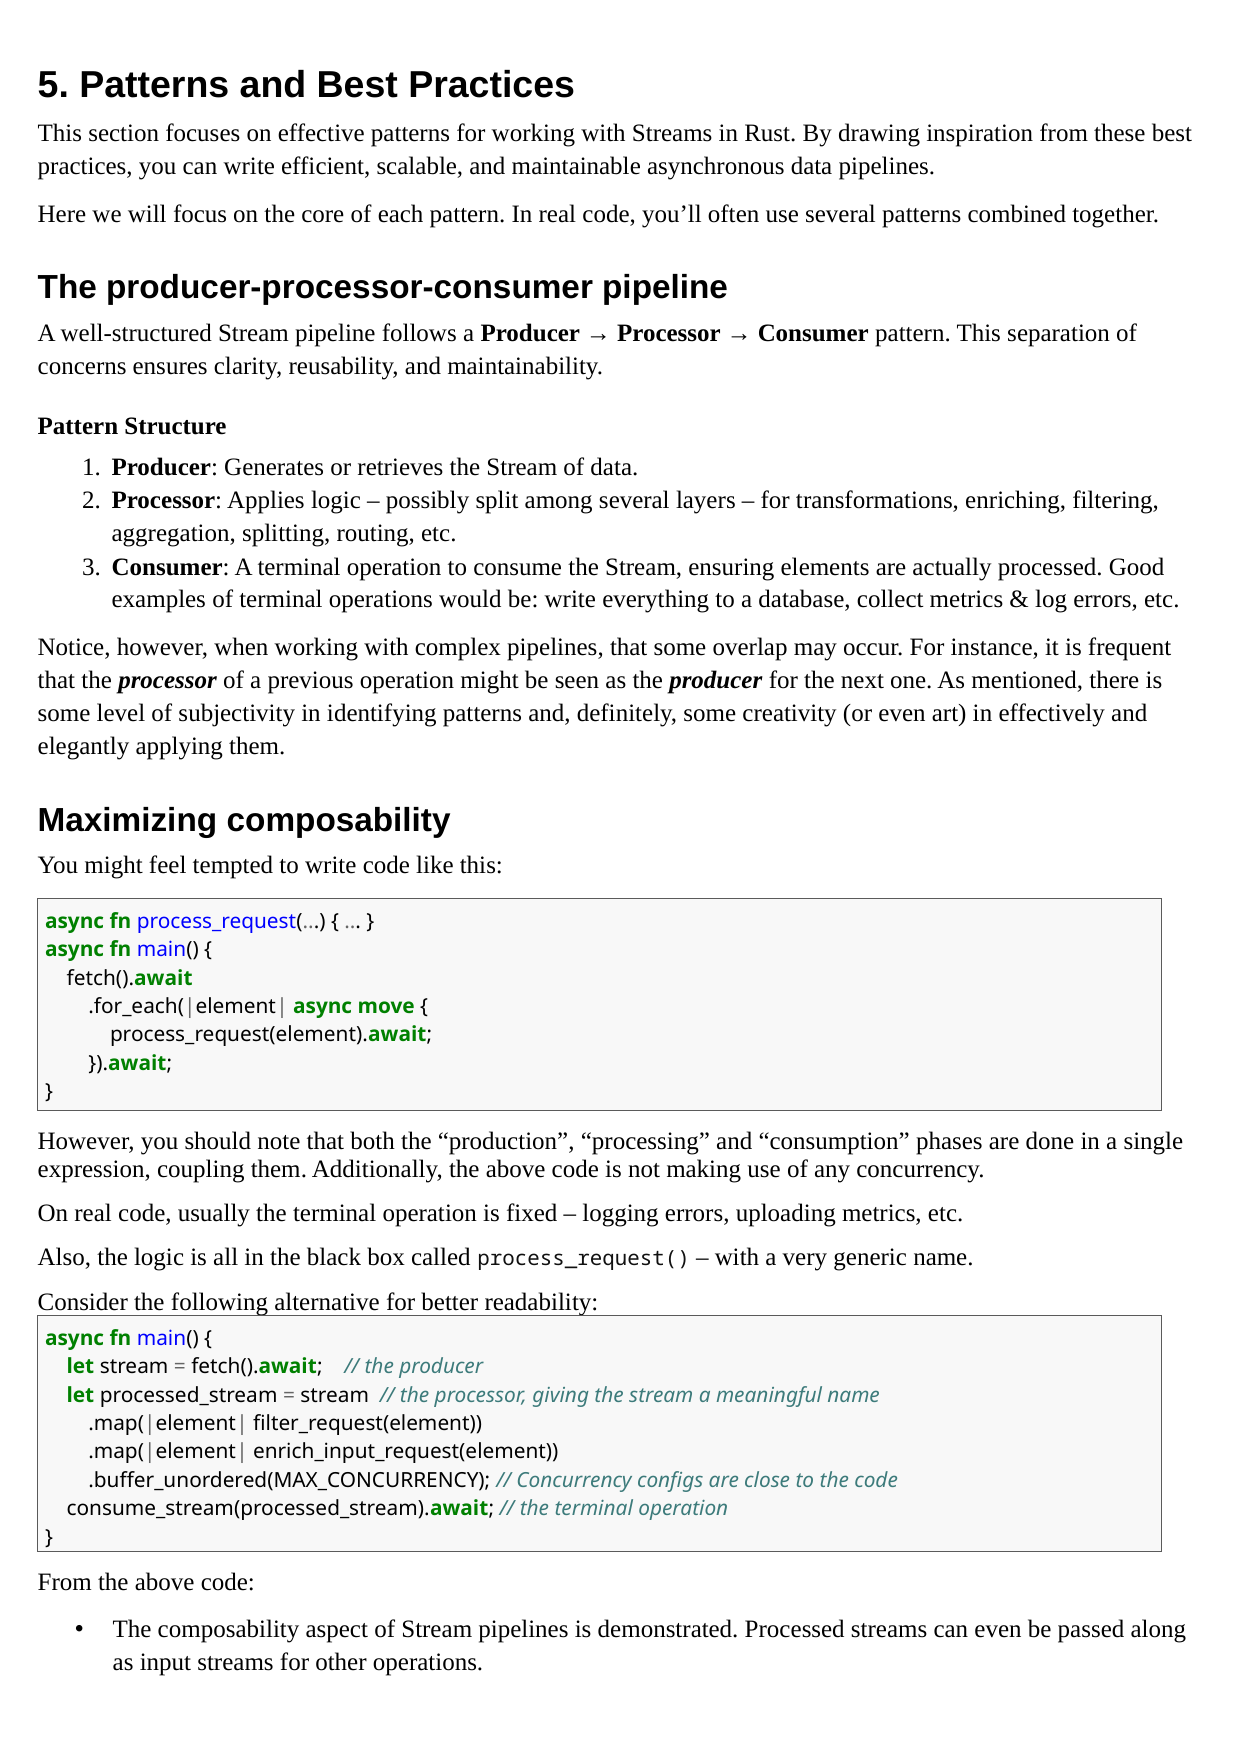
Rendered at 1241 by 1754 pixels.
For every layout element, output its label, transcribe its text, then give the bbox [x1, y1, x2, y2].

text A well-structured Stream pipeline follows a Producer → Processor → Consumer pattern. This separation of concerns ensures clarity, reusability, and maintainability. [37, 318, 1203, 380]
text On real code, usually the terminal operation is fixed – logging errors, uploading metrics, etc. [37, 1198, 1203, 1227]
list Producer: Generates or retrieves the Stream of data. [82, 452, 1203, 481]
list Processor: Applies logic – possibly split among several layers – for transformations, enriching, filtering, aggregation, splitting, routing, etc. [82, 486, 1203, 547]
subtitle 5. Patterns and Best Practices [37, 62, 1203, 106]
text You might feel tempted to write code like this: [37, 851, 1203, 879]
text From the above code: [37, 1567, 1203, 1595]
text Notice, however, when working with complex pipelines, that some overlap may occur. For instance, it is frequent that the processor of a previous operation might be seen as the producer for the next one. As mentioned, there is some level of subjectivity in identifying patterns and, definitely, some creativity (or even art) in effectively and elegantly applying them. [37, 632, 1203, 760]
list Consumer: A terminal operation to consume the Stream, ensuring elements are actually processed. Good examples of terminal operations would be: write everything to a database, collect metrics & log errors, etc. [82, 552, 1203, 613]
subtitle The producer-processor-consumer pipeline [37, 267, 1203, 306]
list The composability aspect of Stream pipelines is demonstrated. Processed streams can even be passed along as input streams for other operations. [75, 1614, 1203, 1676]
text Also, the logic is all in the black box called process_request() – with a very generic name. [37, 1242, 1203, 1272]
subtitle Pattern Structure [37, 411, 1203, 440]
text Here we will focus on the core of each pattern. In real code, you’ll often use several patterns combined together. [37, 199, 1203, 227]
subtitle Maximizing composability [37, 800, 1203, 838]
text This section focuses on effective patterns for working with Streams in Rust. By drawing inspiration from these best practices, you can write efficient, scalable, and maintainable asynchronous data pipelines. [37, 118, 1203, 180]
text Consider the following alternative for better readability: [37, 1287, 1203, 1552]
text However, you should note that both the “production”, “processing” and “consumption” phases are done in a single expression, coupling them. Additionally, the above code is not making use of any concurrency. [37, 1126, 1203, 1183]
